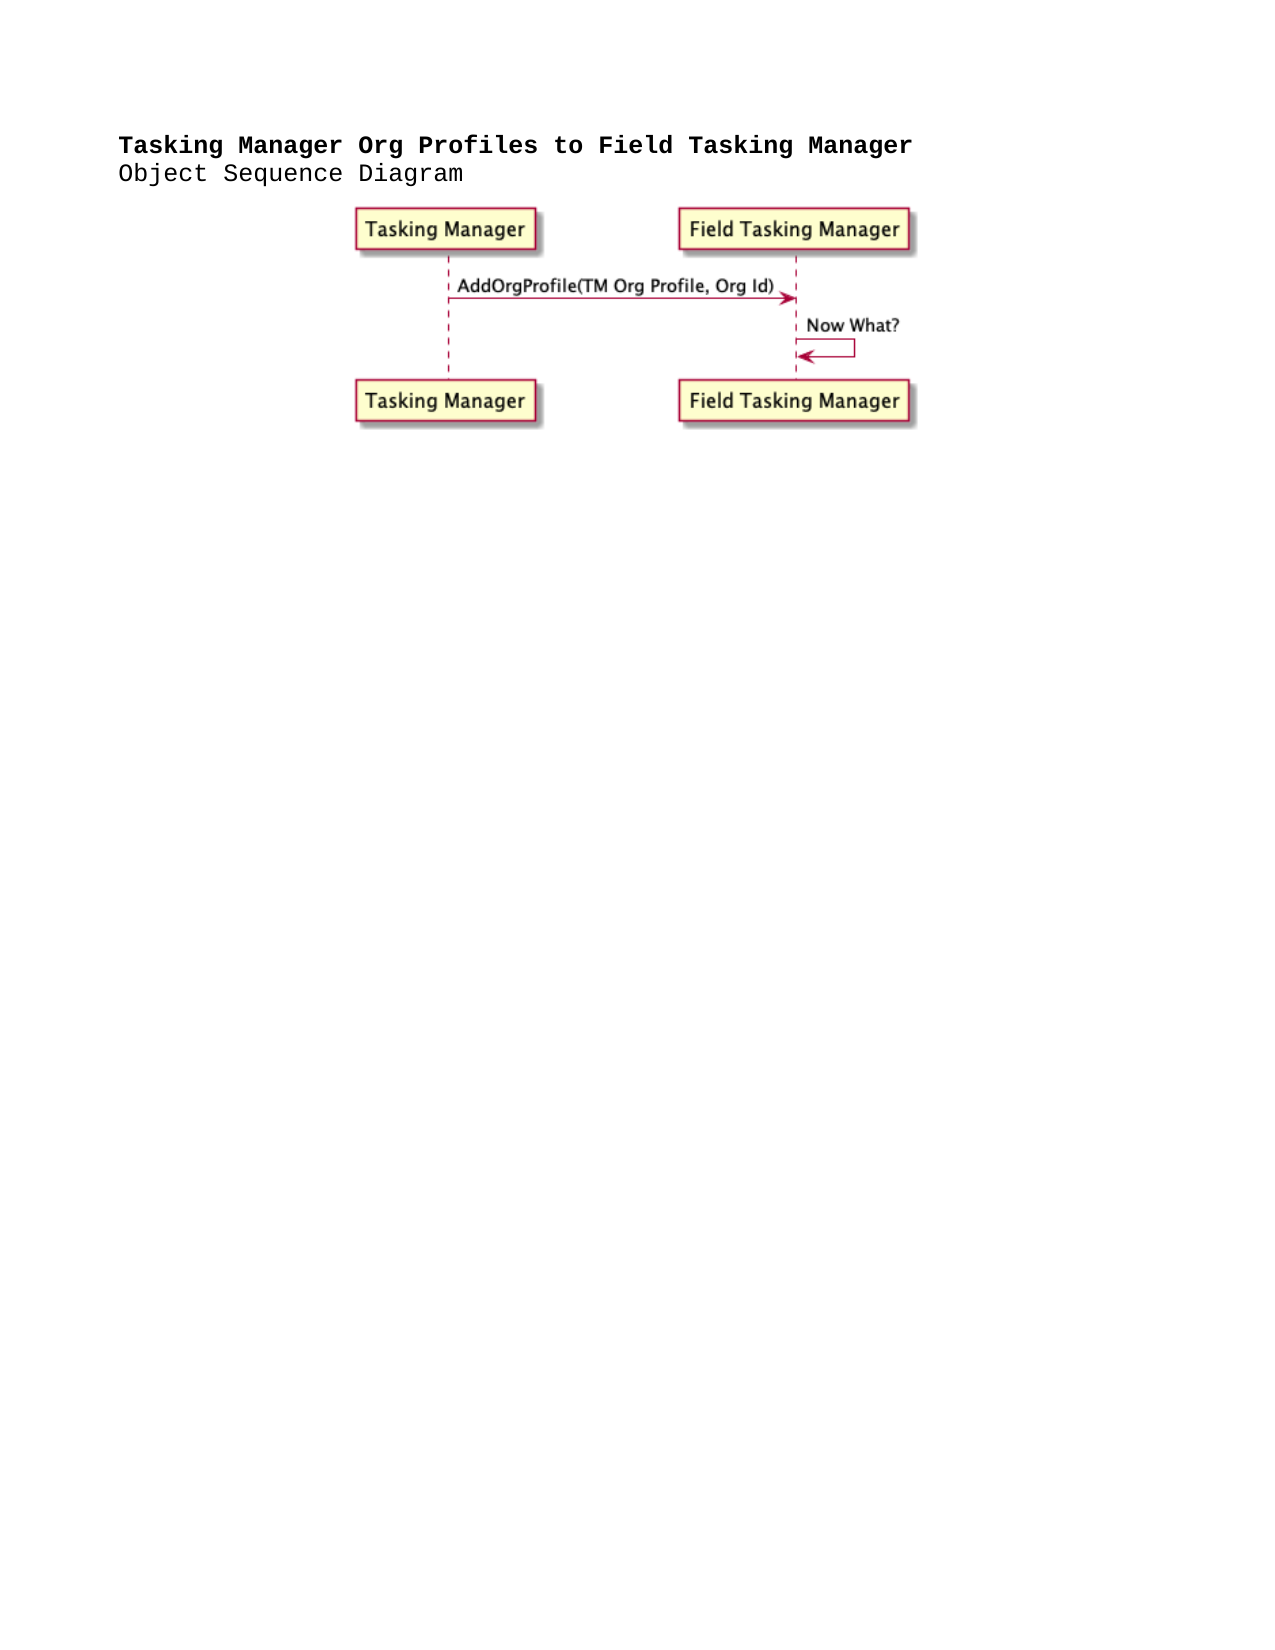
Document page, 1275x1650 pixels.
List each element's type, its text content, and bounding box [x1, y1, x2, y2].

picture [349, 201, 926, 438]
subtitle Tasking Manager Org Profiles to Field Tasking Manager Object Sequence Diagram [118, 133, 1157, 189]
